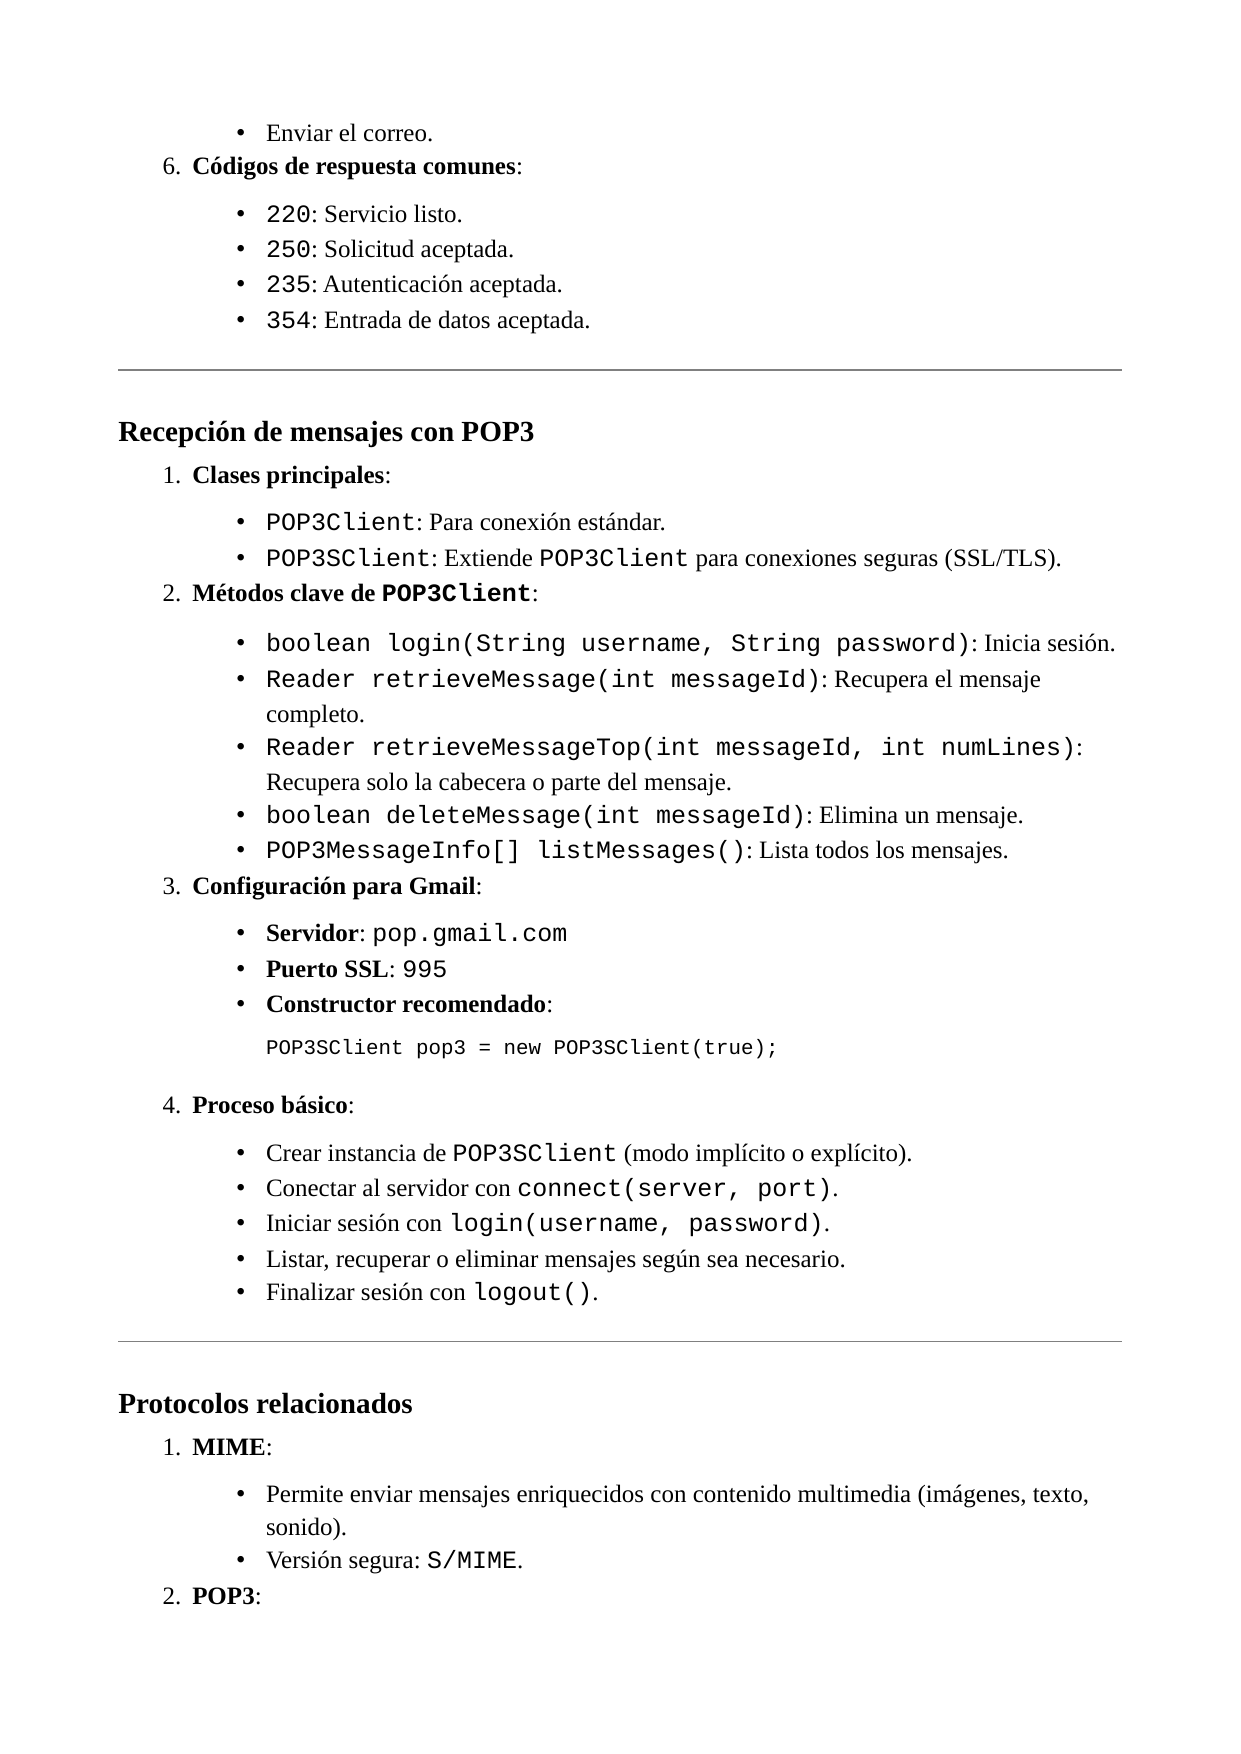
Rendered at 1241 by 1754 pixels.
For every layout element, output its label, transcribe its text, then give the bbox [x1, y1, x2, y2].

subtitle Protocolos relacionados [118, 1386, 1122, 1419]
list POP3: [162, 1581, 1122, 1609]
list Permite enviar mensajes enriquecidos con contenido multimedia (imágenes, texto, sonido). [236, 1479, 1122, 1541]
list Códigos de respuesta comunes: [162, 151, 1122, 180]
list Configuración para Gmail: [162, 871, 1122, 899]
list Puerto SSL: 995 [236, 954, 1122, 985]
list Crear instancia de POP3SClient (modo implícito o explícito). [236, 1138, 1122, 1168]
subtitle Recepción de mensajes con POP3 [118, 414, 1122, 447]
list Iniciar sesión con login(username, password). [236, 1208, 1122, 1239]
list POP3MessageInfo[] listMessages(): Lista todos los mensajes. [236, 835, 1122, 866]
list 235: Autenticación aceptada. [236, 269, 1122, 300]
list MIME: [162, 1432, 1122, 1461]
list Clases principales: [162, 460, 1122, 489]
list 220: Servicio listo. [236, 199, 1122, 229]
list Métodos clave de POP3Client: [162, 578, 1122, 609]
list Finalizar sesión con logout(). [236, 1277, 1122, 1308]
list POP3SClient pop3 = new POP3SClient(true); [236, 1037, 1122, 1061]
list Enviar el correo. [236, 118, 1122, 147]
list Conectar al servidor con connect(server, port). [236, 1173, 1122, 1204]
list boolean deleteMessage(int messageId): Elimina un mensaje. [236, 800, 1122, 831]
list Versión segura: S/MIME. [236, 1545, 1122, 1576]
list POP3Client: Para conexión estándar. [236, 507, 1122, 538]
list Listar, recuperar o eliminar mensajes según sea necesario. [236, 1244, 1122, 1273]
list Proceso básico: [162, 1090, 1122, 1119]
list Reader retrieveMessage(int messageId): Recupera el mensaje completo. [236, 664, 1122, 728]
list 250: Solicitud aceptada. [236, 234, 1122, 265]
list Servidor: pop.gmail.com [236, 918, 1122, 949]
list Reader retrieveMessageTop(int messageId, int numLines): Recupera solo la cabecera o parte del mensaje. [236, 732, 1122, 796]
list 354: Entrada de datos aceptada. [236, 305, 1122, 336]
list Constructor recomendado: [236, 989, 1122, 1018]
list boolean login(String username, String password): Inicia sesión. [236, 628, 1122, 659]
list POP3SClient: Extiende POP3Client para conexiones seguras (SSL/TLS). [236, 543, 1122, 574]
